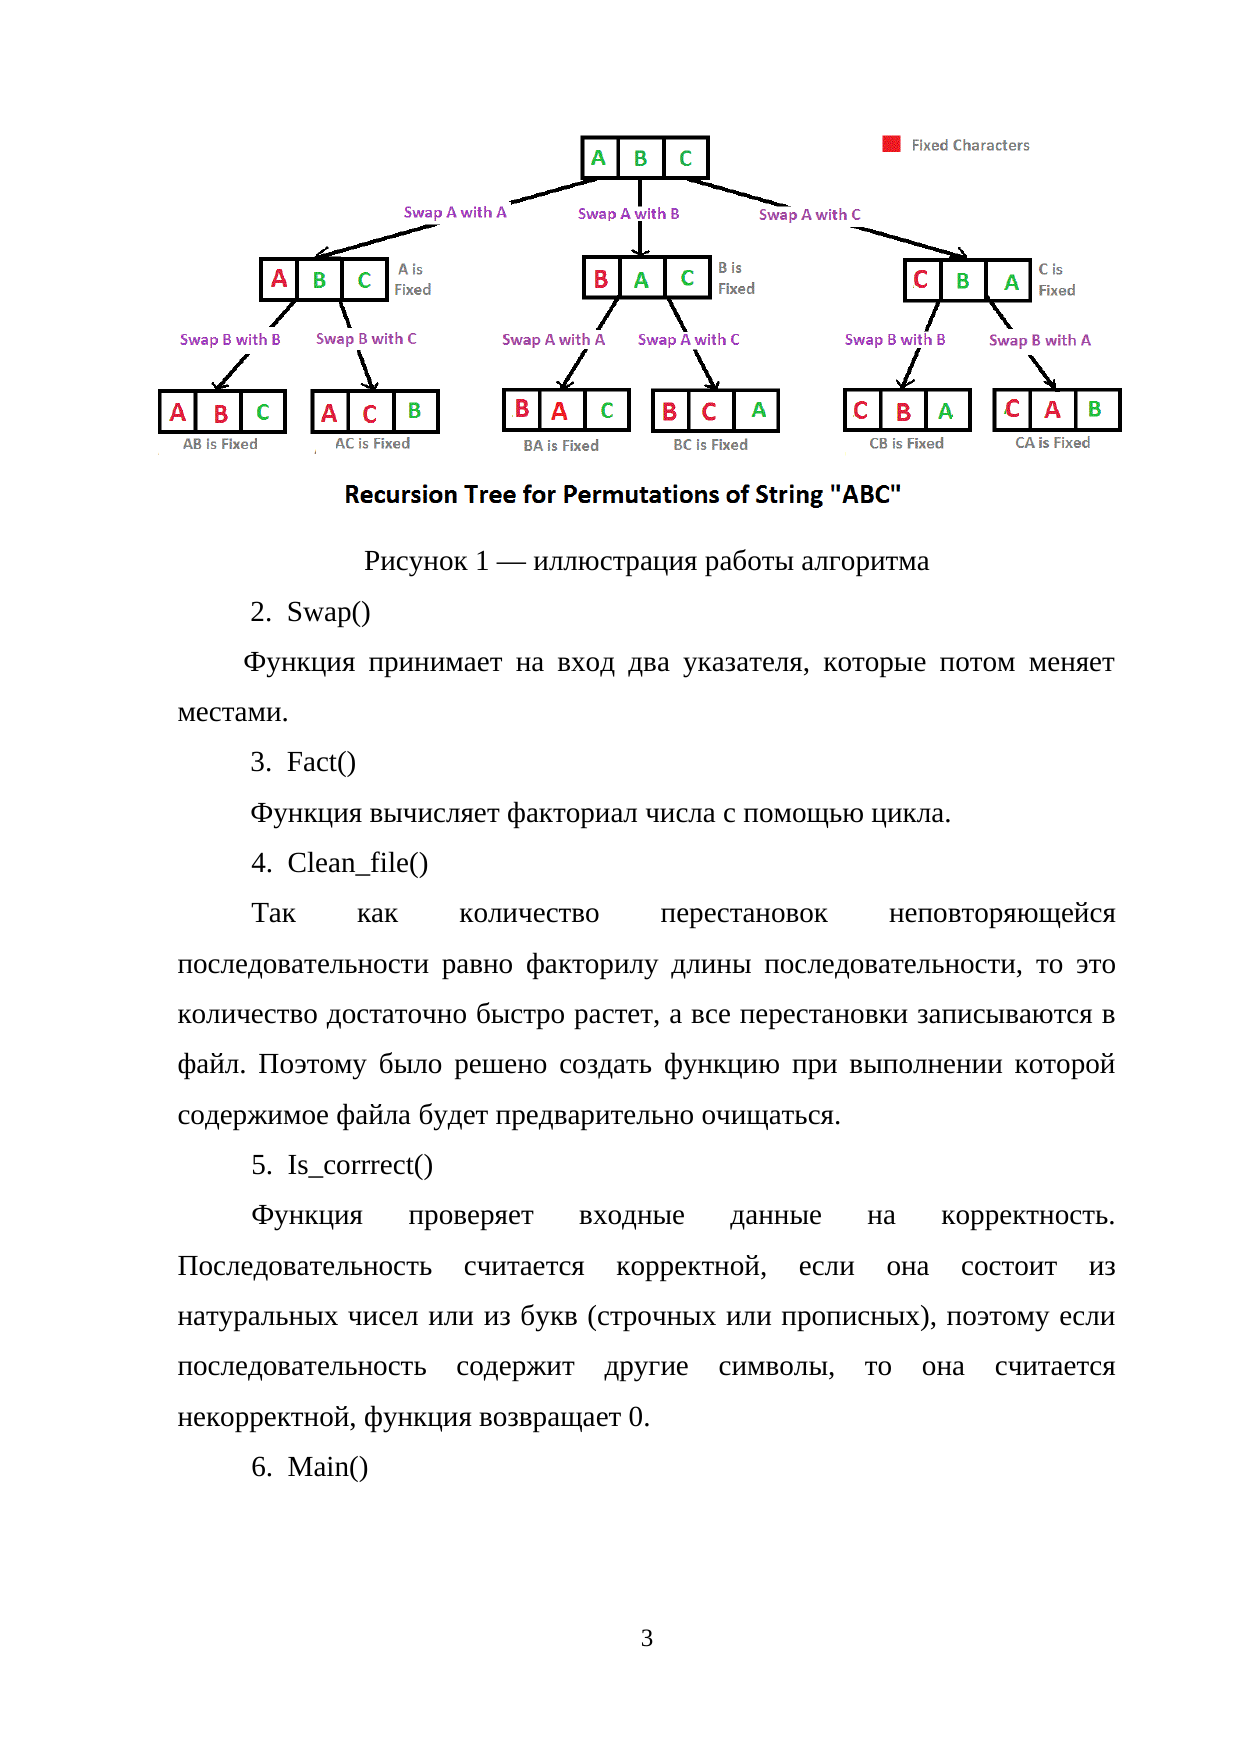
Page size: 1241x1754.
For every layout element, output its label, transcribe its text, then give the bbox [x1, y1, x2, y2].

text 2. Swap() [177, 594, 1116, 627]
text Функция вычисляет факториал числа с помощью цикла. [177, 795, 1116, 828]
text 6. Main() [177, 1449, 1116, 1482]
text Рисунок 1 — иллюстрация работы алгоритма [177, 527, 1116, 577]
text Функция принимает на вход два указателя, которые потом меняет местами. [177, 644, 1116, 728]
text 4. Clean_file() [177, 845, 1116, 879]
text 3. Fact() [177, 744, 1116, 778]
text Так как количество перестановок неповторяющейся последовательности равно факторилу длины последовательности, то это количество достаточно быстро растет, а все перестановки записываются в файл. Поэтому было решено создать функцию при выполнении которой содержимое файла будет предварительно очищаться. [177, 896, 1116, 1130]
text 5. Is_corrrect() [177, 1147, 1116, 1181]
picture [144, 118, 1149, 527]
text Функция проверяет входные данные на корректность. Последовательность считается корректной, если она состоит из натуральных чисел или из букв (строчных или прописных), поэтому если последовательность содержит другие символы, то она считается некорректной, функция возвращает 0. [177, 1197, 1116, 1432]
